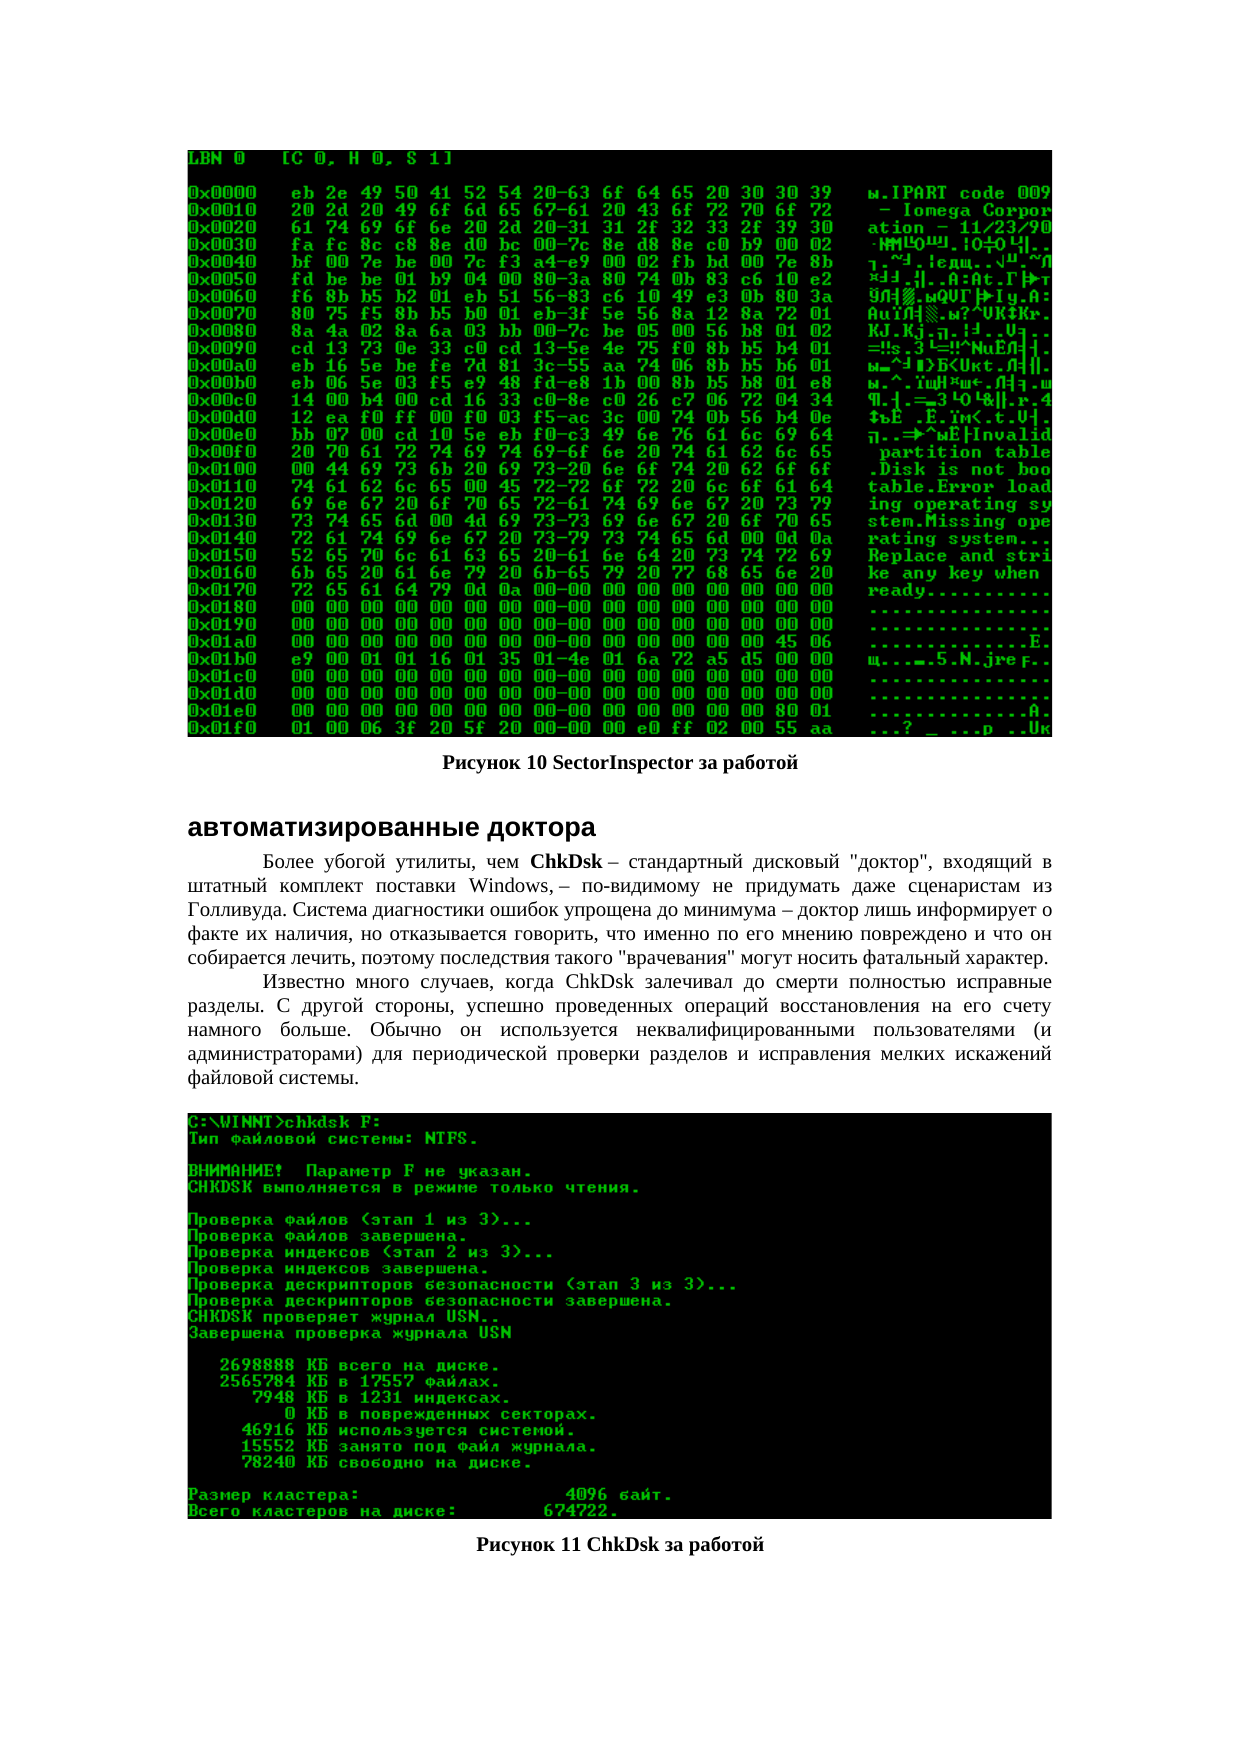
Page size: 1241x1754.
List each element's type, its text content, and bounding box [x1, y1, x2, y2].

subtitle автоматизированные доктора [187, 811, 1053, 842]
text Рисунок 11 ChkDsk за работой [187, 1532, 1053, 1556]
picture [187, 150, 1053, 737]
text Известно много случаев, когда ChkDsk залечивал до смерти полностью исправные разделы. С другой стороны, успешно проведенных операций восстановления на его счету намного больше. Обычно он используется неквалифицированными пользователями (и администраторами) для периодической проверки разделов и исправления мелких искажений файловой системы. [187, 969, 1053, 1089]
text Более убогой утилиты, чем ChkDsk – стандартный дисковый "доктор", входящий в штатный комплект поставки Windows, – по-видимому не придумать даже сценаристам из Голливуда. Система диагностики ошибок упрощена до минимума – доктор лишь информирует о факте их наличия, но отказывается говорить, что именно по его мнению повреждено и что он собирается лечить, поэтому последствия такого "врачевания" могут носить фатальный характер. [187, 849, 1053, 969]
picture [187, 1113, 1052, 1519]
text Рисунок 10 SectorInspector за работой [187, 749, 1053, 774]
